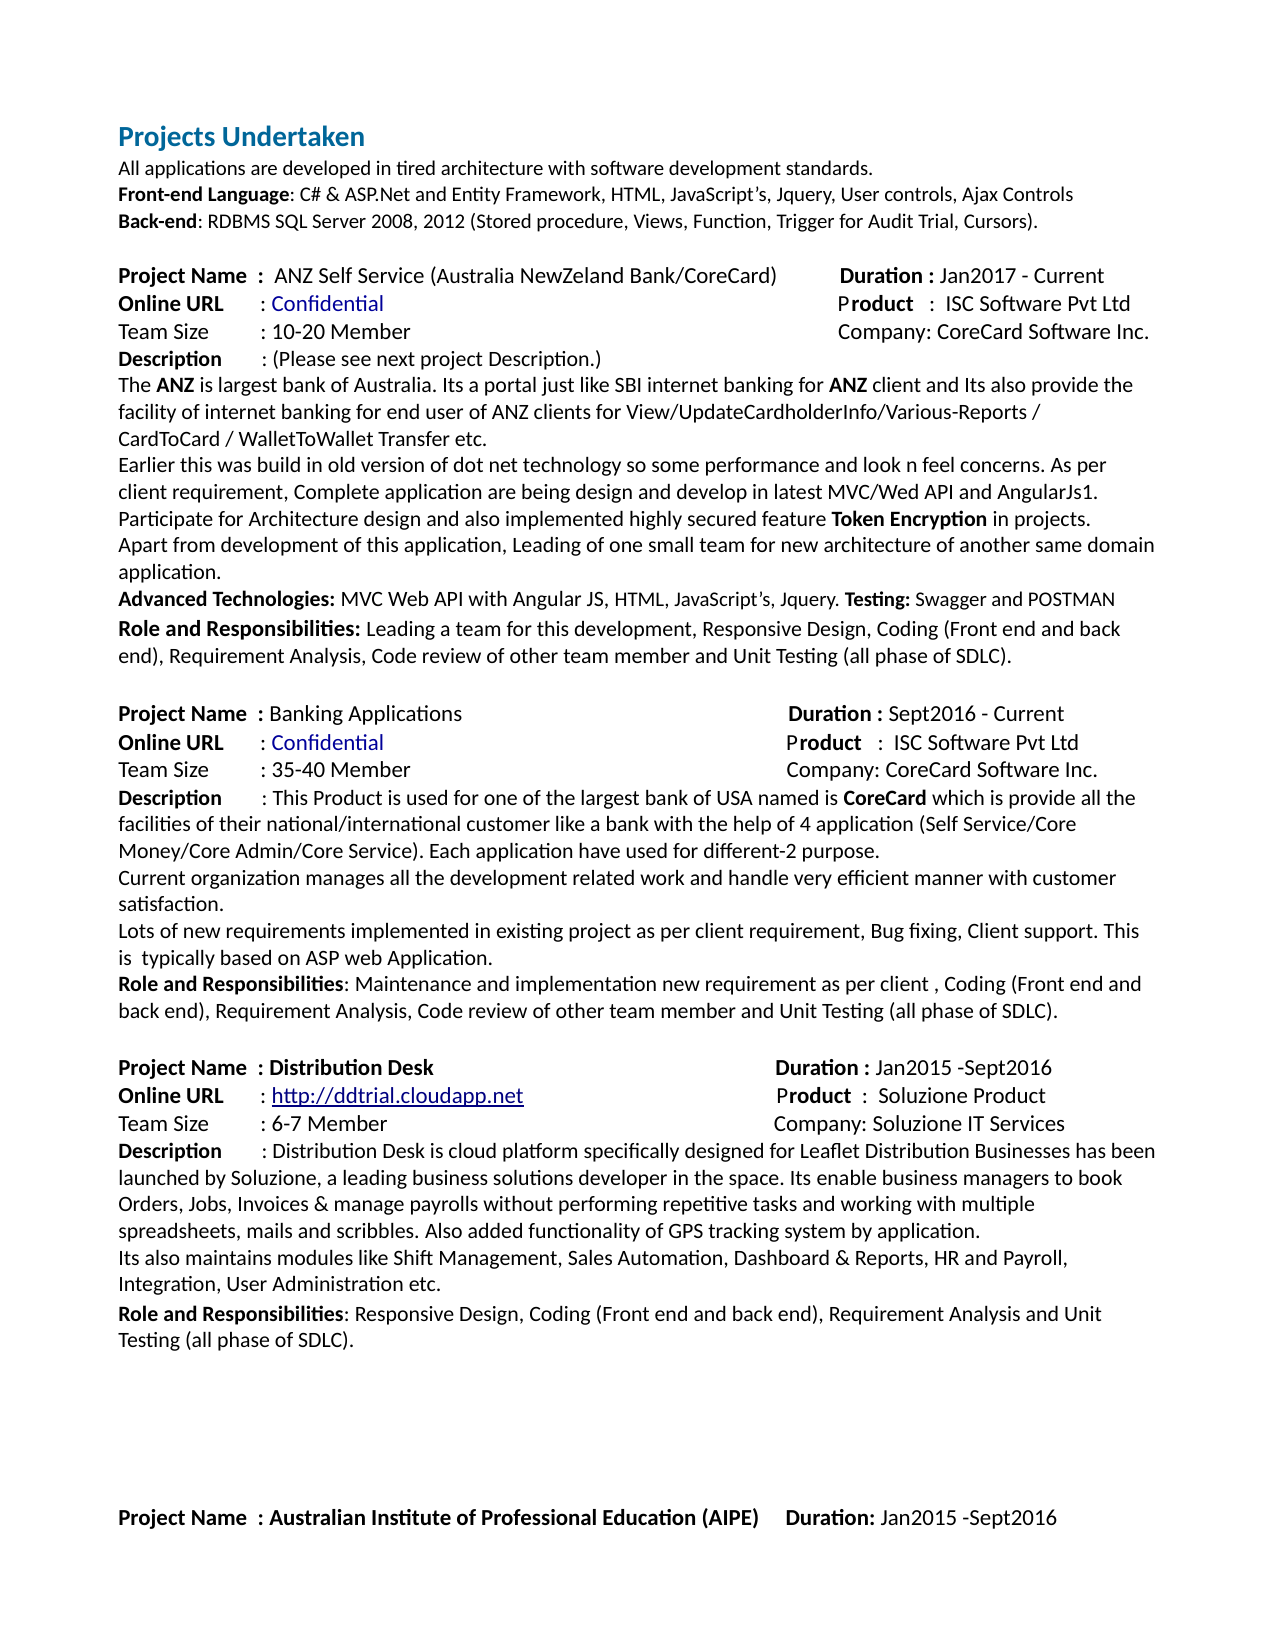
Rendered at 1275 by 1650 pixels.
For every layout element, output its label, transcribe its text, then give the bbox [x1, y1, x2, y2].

text Team Size : 6-7 Member Company: Soluzione IT Services [118, 1109, 1157, 1137]
text Online URL : Confidential Product : ISC Software Pvt Ltd [118, 289, 1157, 317]
text Team Size : 10-20 Member Company: CoreCard Software Inc. [118, 317, 1157, 345]
text Earlier this was build in old version of dot net technology so some performance and look n feel concerns. As per client requirement, Complete application are being design and develop in latest MVC/Wed API and AngularJs1. [118, 451, 1157, 505]
text Team Size : 35-40 Member Company: CoreCard Software Inc. [118, 756, 1157, 784]
text Advanced Technologies: MVC Web API with Angular JS, HTML, JavaScript’s, Jquery. Testing: Swagger and POSTMAN [118, 585, 1157, 611]
text Role and Responsibilities: Responsive Design, Coding (Front end and back end), Requirement Analysis and Unit Testing (all phase of SDLC). [118, 1300, 1157, 1353]
text Description : (Please see next project Description.) [118, 345, 1157, 371]
text Lots of new requirements implemented in existing project as per client requirement, Bug fixing, Client support. This is typically based on ASP web Application. [118, 917, 1157, 970]
subtitle Projects Undertaken [118, 118, 1157, 154]
text Apart from development of this application, Leading of one small team for new architecture of another same domain application. [118, 531, 1157, 585]
text Project Name : Banking Applications Duration : Sept2016 - Current [118, 699, 1157, 728]
text Role and Responsibilities: Leading a team for this development, Responsive Design, Coding (Front end and back end), Requirement Analysis, Code review of other team member and Unit Testing (all phase of SDLC). [118, 614, 1157, 669]
text Project Name : Distribution Desk Duration : Jan2015 -Sept2016 [118, 1053, 1157, 1081]
text Description : This Product is used for one of the largest bank of USA named is CoreCard which is provide all the facilities of their national/international customer like a bank with the help of 4 application (Self Service/Core Money/Core Admin/Core Service). Each application have used for different-2 purpose. [118, 784, 1157, 864]
text Its also maintains modules like Shift Management, Sales Automation, Dashboard & Reports, HR and Payroll, Integration, User Administration etc. [118, 1244, 1157, 1297]
text Role and Responsibilities: Maintenance and implementation new requirement as per client , Coding (Front end and back end), Requirement Analysis, Code review of other team member and Unit Testing (all phase of SDLC). [118, 970, 1157, 1024]
subtitle Back-end: RDBMS SQL Server 2008, 2012 (Stored procedure, Views, Function, Trigger for Audit Trial, Cursors). [118, 207, 1157, 234]
text Online URL : Confidential Product : ISC Software Pvt Ltd [118, 728, 1157, 756]
subtitle All applications are developed in tired architecture with software development standards. [118, 154, 1157, 180]
text Online URL : http://ddtrial.cloudapp.net Product : Soluzione Product [118, 1081, 1157, 1109]
subtitle Front-end Language: C# & ASP.Net and Entity Framework, HTML, JavaScript’s, Jquery, User controls, Ajax Controls [118, 181, 1157, 207]
text Description : Distribution Desk is cloud platform specifically designed for Leaflet Distribution Businesses has been launched by Soluzione, a leading business solutions developer in the space. Its enable business managers to book Orders, Jobs, Invoices & manage payrolls without performing repetitive tasks and working with multiple spreadsheets, mails and scribbles. Also added functionality of GPS tracking system by application. [118, 1137, 1157, 1244]
text The ANZ is largest bank of Australia. Its a portal just like SBI internet banking for ANZ client and Its also provide the facility of internet banking for end user of ANZ clients for View/UpdateCardholderInfo/Various-Reports / CardToCard / WalletToWallet Transfer etc. [118, 371, 1157, 451]
text Project Name : Australian Institute of Professional Education (AIPE) Duration: Jan2015 -Sept2016 [118, 1503, 1157, 1531]
text Project Name : ANZ Self Service (Australia NewZeland Bank/CoreCard) Duration : Jan2017 - Current [118, 261, 1157, 289]
text Current organization manages all the development related work and handle very efficient manner with customer satisfaction. [118, 864, 1157, 917]
text Participate for Architecture design and also implemented highly secured feature Token Encryption in projects. [118, 505, 1157, 531]
